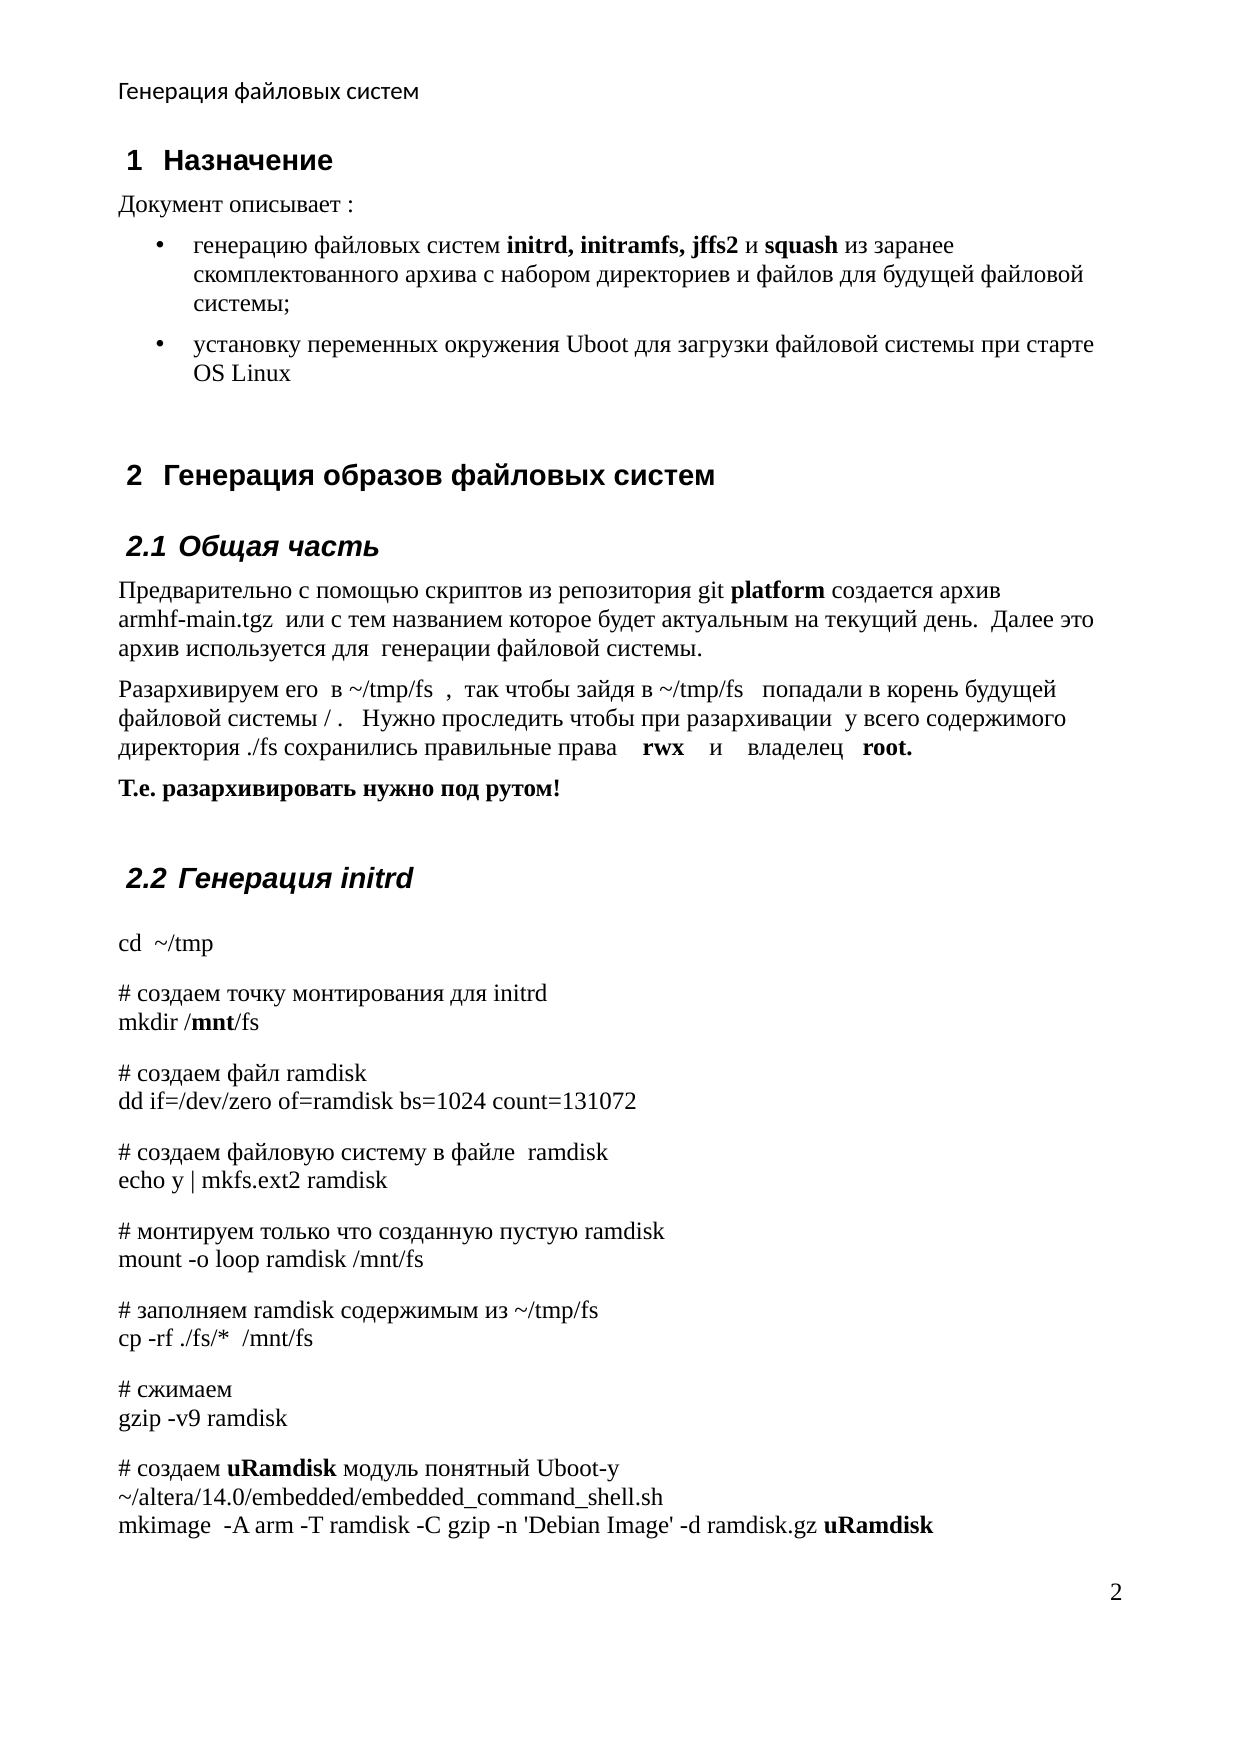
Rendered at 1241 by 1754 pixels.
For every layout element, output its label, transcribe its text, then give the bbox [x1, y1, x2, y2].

text Документ описывает : [118, 189, 1122, 218]
text cp -rf ./fs/* /mnt/fs [118, 1323, 1122, 1352]
text Предварительно с помощью скриптов из репозитория git platform создается архив armhf-main.tgz или с тем названием которое будет актуальным на текущий день. Далее это архив используется для генерации файловой системы. [118, 575, 1122, 662]
text gzip -v9 ramdisk [118, 1403, 1122, 1431]
text # создаем файловую систему в файле ramdisk [118, 1137, 1122, 1165]
list генерацию файловых систем initrd, initramfs, jffs2 и squash из заранее скомплектованного архива с набором директориев и файлов для будущей файловой системы; [156, 230, 1122, 317]
text Т.е. разархивировать нужно под рутом! [118, 773, 1122, 802]
text dd if=/dev/zero of=ramdisk bs=1024 count=131072 [118, 1086, 1122, 1115]
text Разархивируем его в ~/tmp/fs , так чтобы зайдя в ~/tmp/fs попадали в корень будущей файловой системы / . Нужно проследить чтобы при разархивации у всего содержимого директория ./fs сохранились правильные права rwx и владелец root. [118, 674, 1122, 760]
text mkimage -A arm -T ramdisk -C gzip -n 'Debian Image' -d ramdisk.gz uRamdisk [118, 1510, 1122, 1539]
text mount -o loop ramdisk /mnt/fs [118, 1244, 1122, 1273]
subtitle Генерация initrd [118, 861, 1122, 894]
subtitle Общая часть [118, 529, 1122, 563]
text # создаем файл ramdisk [118, 1058, 1122, 1086]
text # заполняем ramdisk содержимым из ~/tmp/fs [118, 1295, 1122, 1323]
text mkdir /mnt/fs [118, 1007, 1122, 1036]
text echo y | mkfs.ext2 ramdisk [118, 1165, 1122, 1194]
text cd ~/tmp [118, 928, 1122, 957]
text ~/altera/14.0/embedded/embedded_command_shell.sh [118, 1482, 1122, 1510]
subtitle Генерация образов файловых систем [118, 458, 1122, 492]
text # сжимаем [118, 1374, 1122, 1403]
text # монтируем только что созданную пустую ramdisk [118, 1216, 1122, 1244]
list установку переменных окружения Uboot для загрузки файловой системы при старте OS Linux [156, 329, 1122, 387]
text # создаем точку монтирования для initrd [118, 978, 1122, 1007]
text # создаем uRamdisk модуль понятный Uboot-у [118, 1453, 1122, 1482]
subtitle Назначение [118, 143, 1122, 177]
